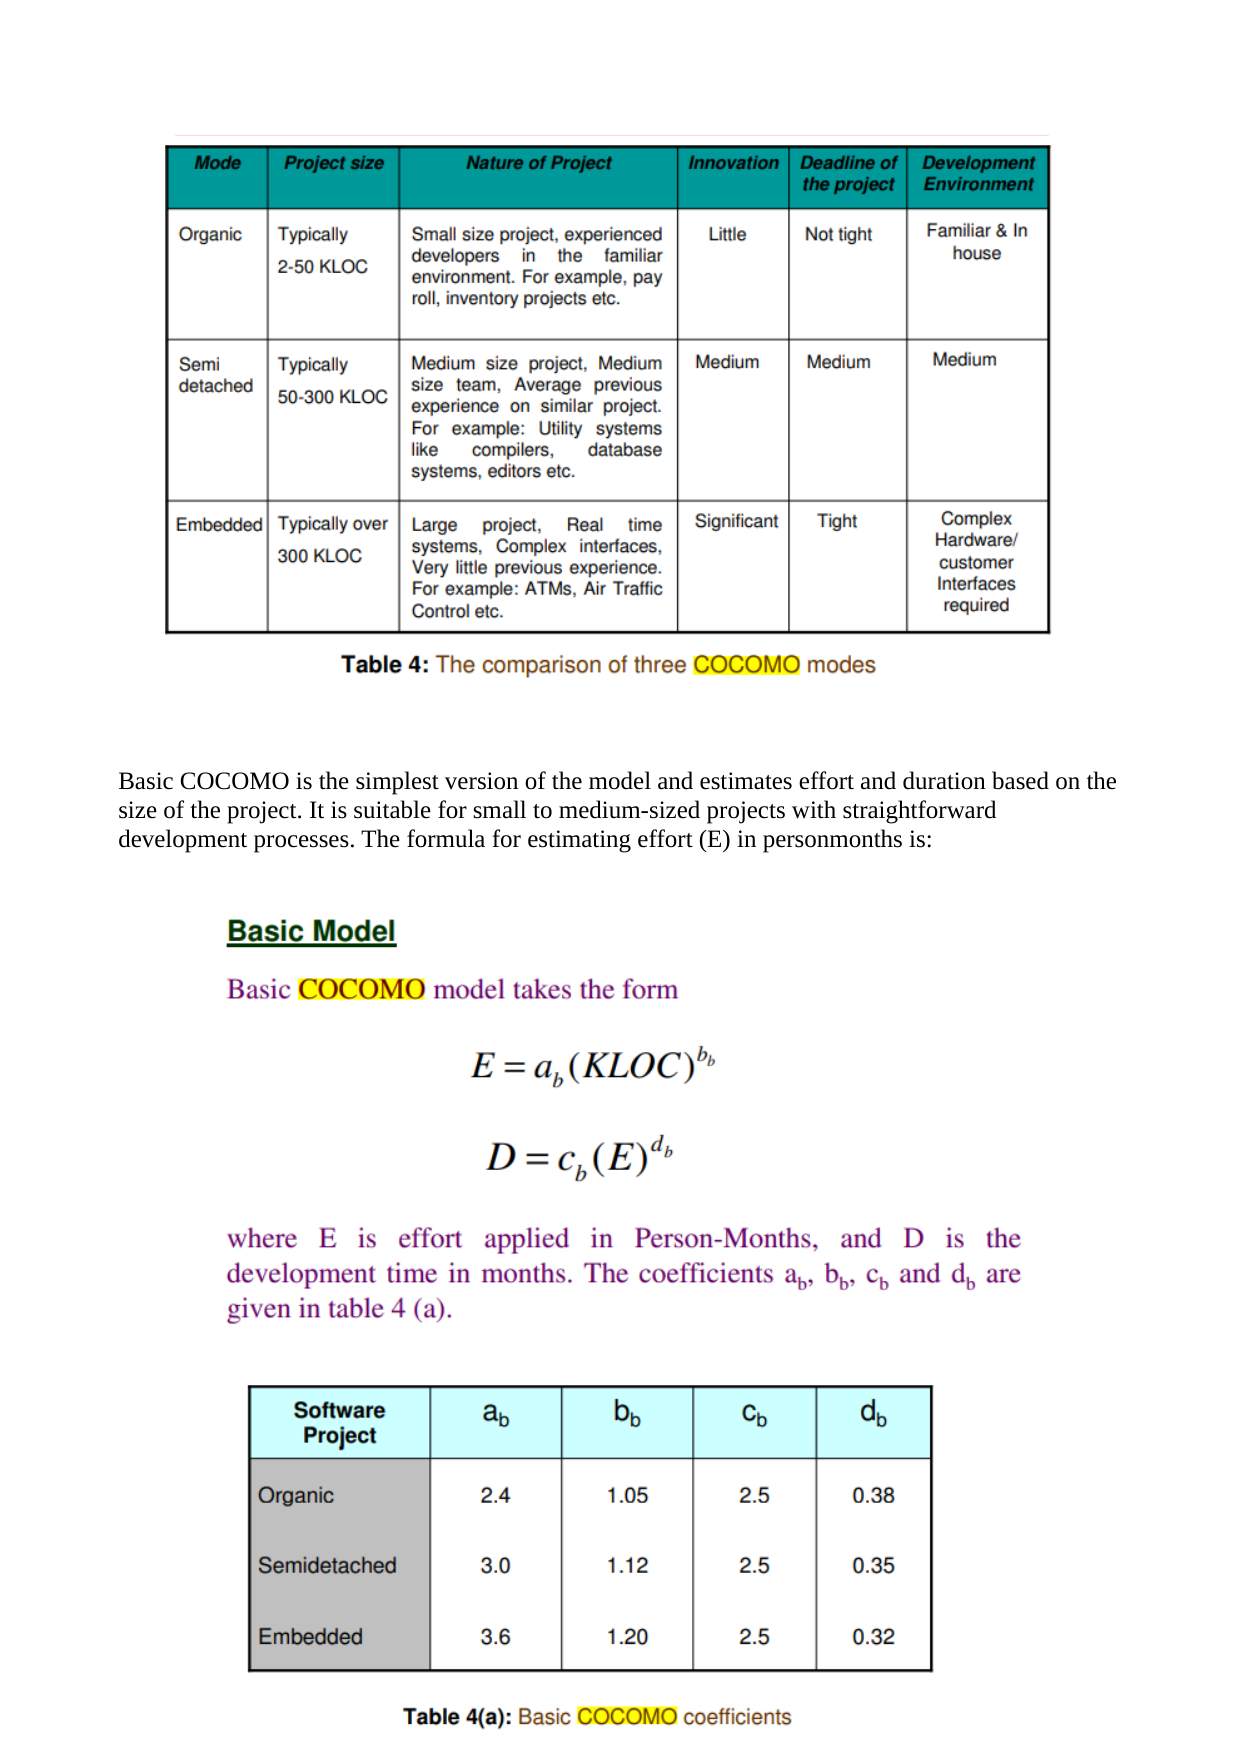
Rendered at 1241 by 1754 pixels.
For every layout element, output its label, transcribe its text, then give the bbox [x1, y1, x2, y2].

picture [149, 135, 1085, 680]
text Basic COCOMO is the simplest version of the model and estimates effort and duration based on the size of the project. It is suitable for small to medium-sized projects with straightforward development processes. The formula for estimating effort (E) in personmonths is: [118, 766, 1122, 852]
picture [198, 901, 1039, 1330]
picture [238, 1359, 989, 1748]
